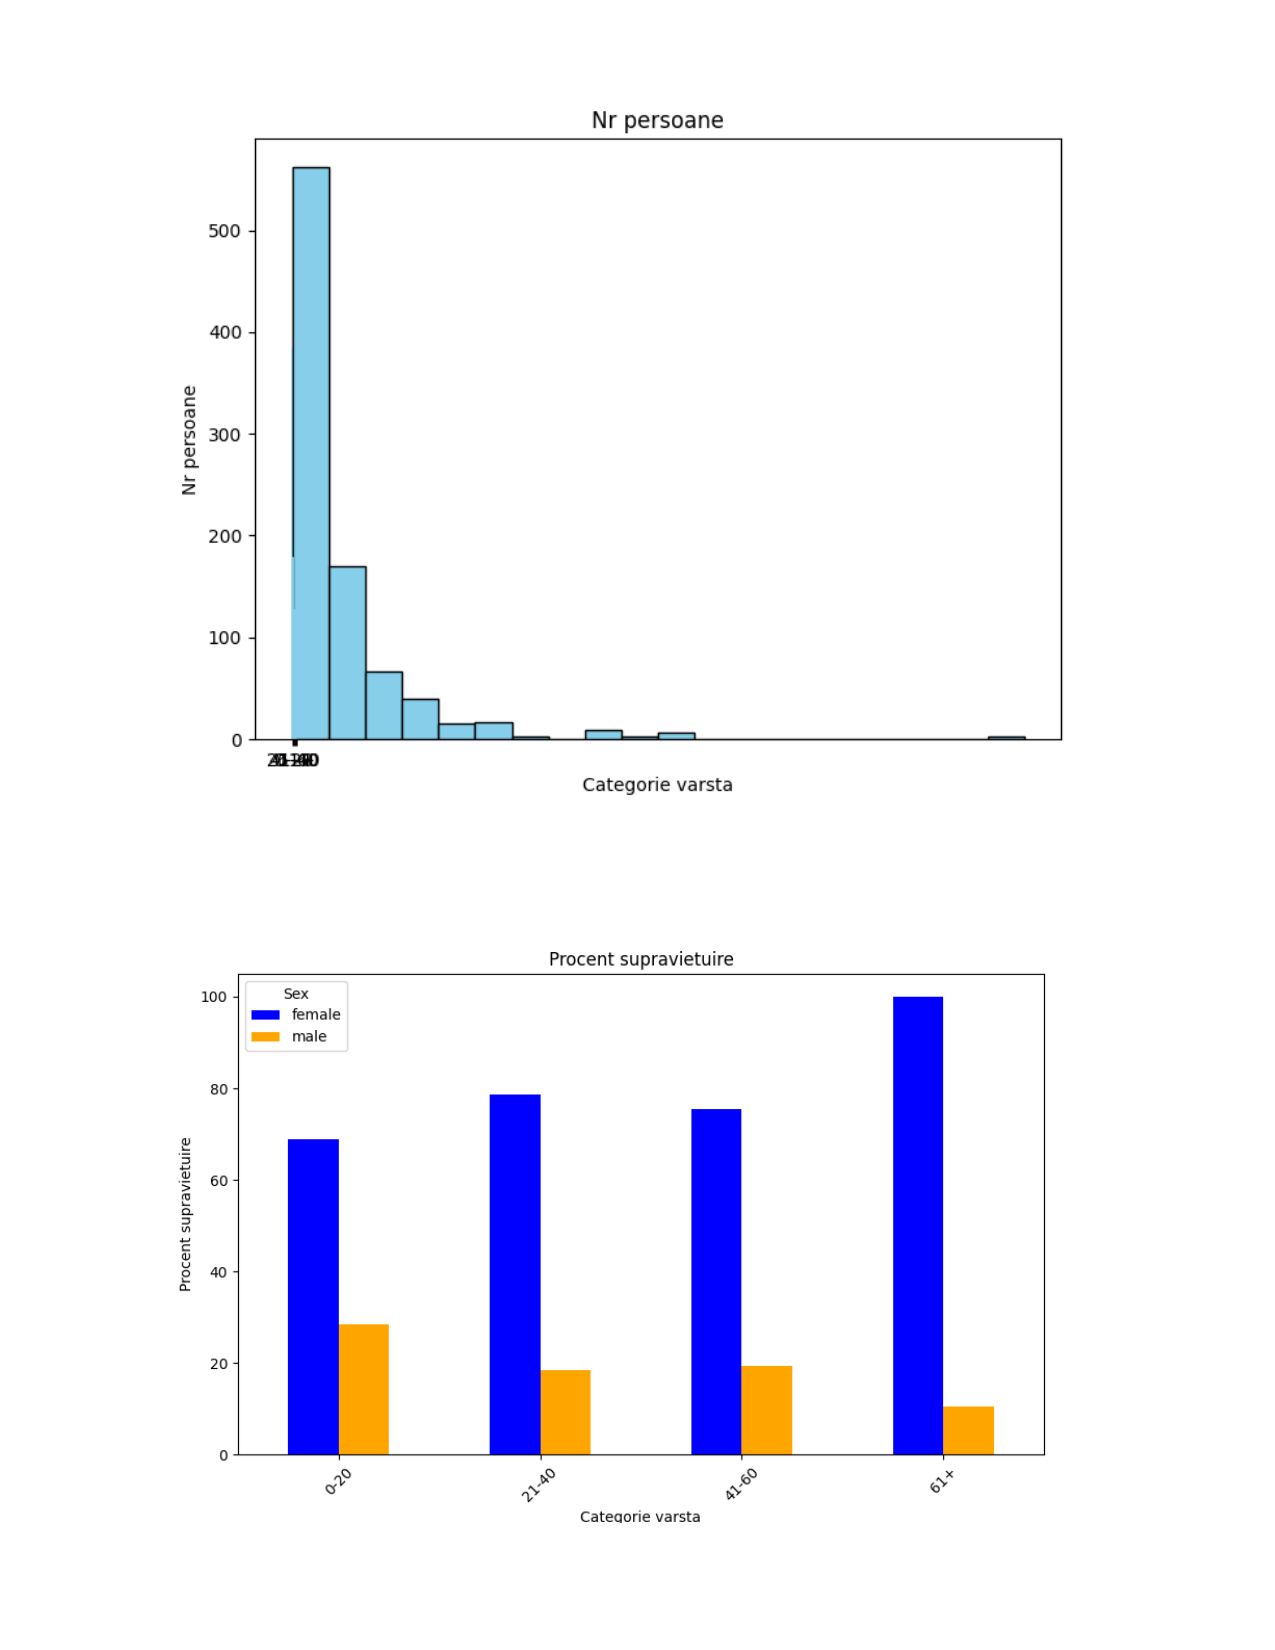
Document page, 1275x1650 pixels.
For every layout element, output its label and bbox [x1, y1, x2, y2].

picture [108, 899, 1148, 1523]
picture [126, 46, 1165, 825]
